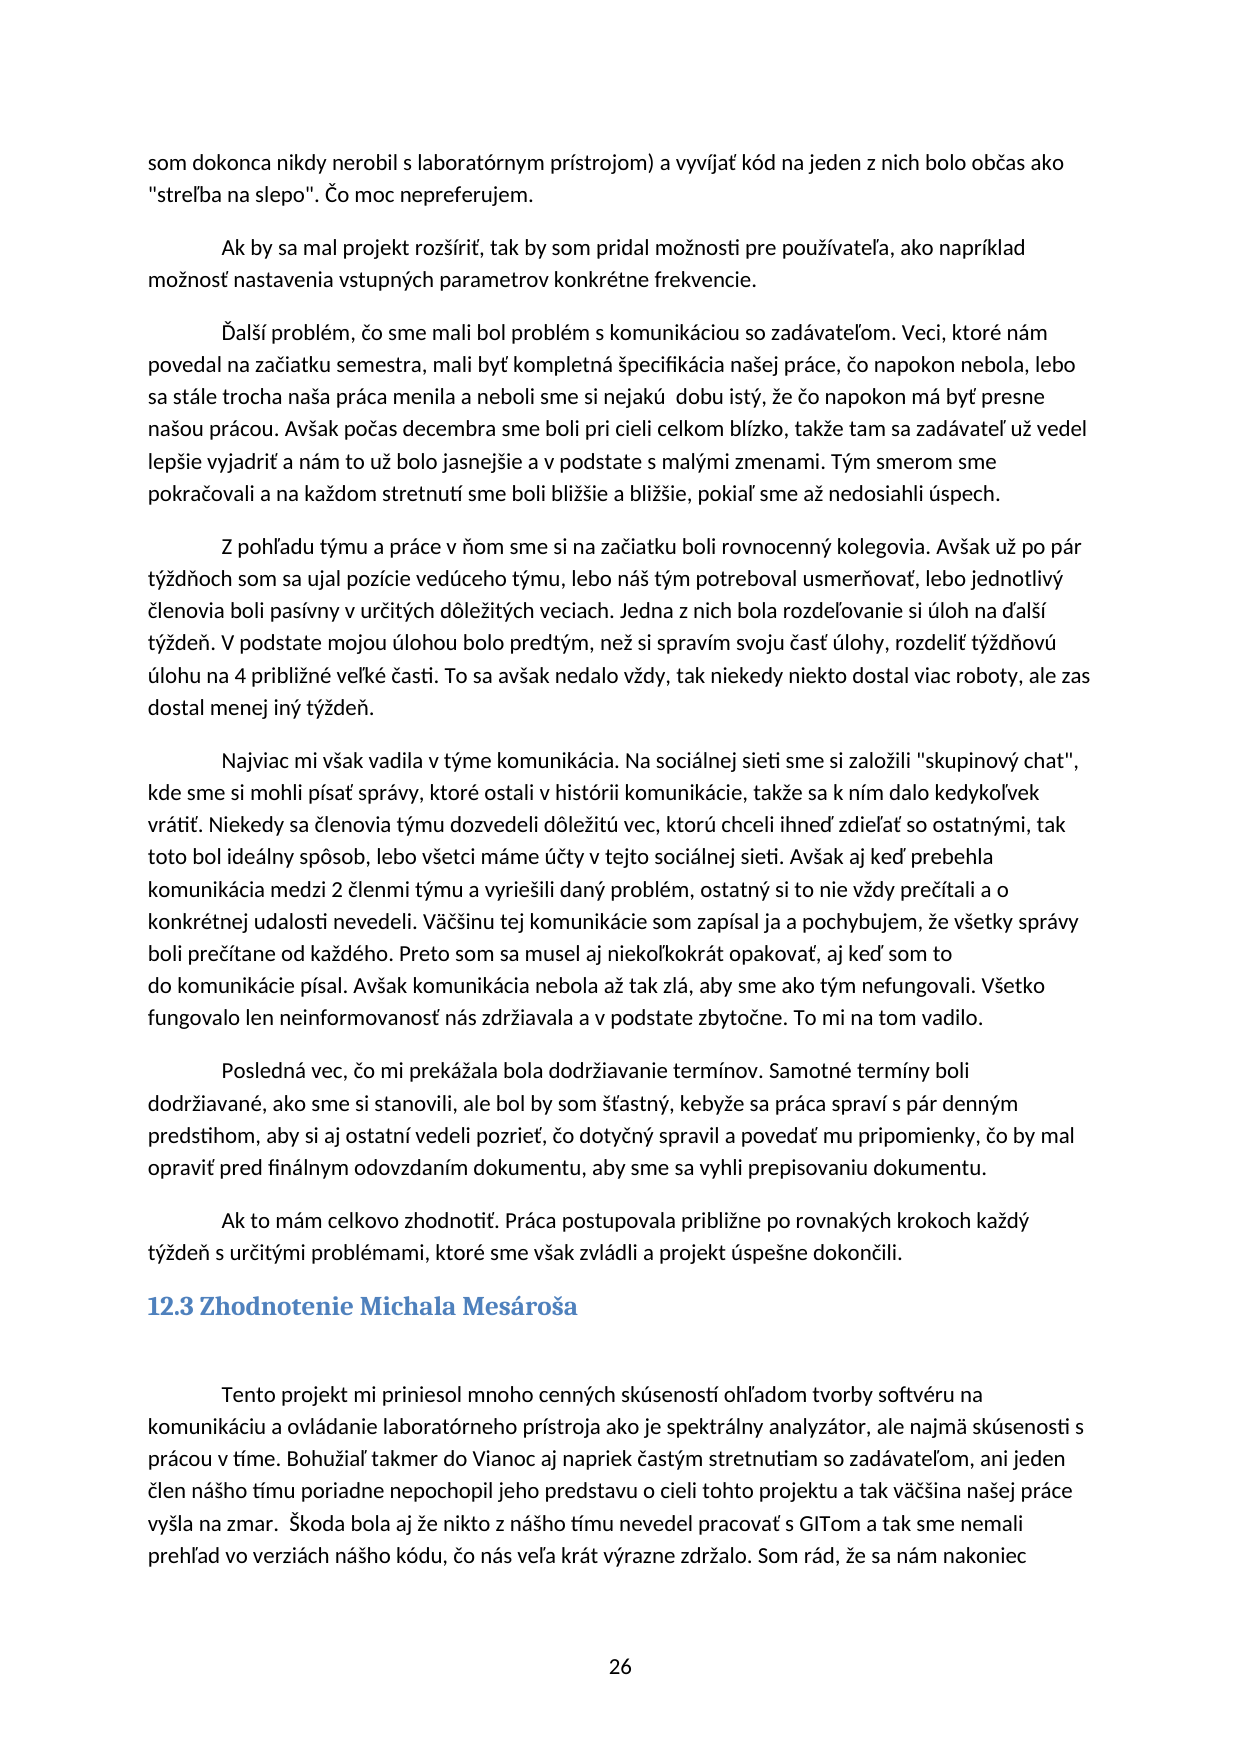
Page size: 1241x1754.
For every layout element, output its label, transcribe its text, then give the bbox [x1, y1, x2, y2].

text Ďalší problém, čo sme mali bol problém s komunikáciou so zadávateľom. Veci, ktoré nám povedal na začiatku semestra, mali byť kompletná špecifikácia našej práce, čo napokon nebola, lebo sa stále trocha naša práca menila a neboli sme si nejakú dobu istý, že čo napokon má byť presne našou prácou. Avšak počas decembra sme boli pri cieli celkom blízko, takže tam sa zadávateľ už vedel lepšie vyjadriť a nám to už bolo jasnejšie a v podstate s malými zmenami. Tým smerom sme pokračovali a na každom stretnutí sme boli bližšie a bližšie, pokiaľ sme až nedosiahli úspech. [148, 318, 1093, 507]
text Posledná vec, čo mi prekážala bola dodržiavanie termínov. Samotné termíny boli dodržiavané, ako sme si stanovili, ale bol by som šťastný, kebyže sa práca spraví s pár denným predstihom, aby si aj ostatní vedeli pozrieť, čo dotyčný spravil a povedať mu pripomienky, čo by mal opraviť pred finálnym odovzdaním dokumentu, aby sme sa vyhli prepisovaniu dokumentu. [148, 1056, 1093, 1181]
text Ak to mám celkovo zhodnotiť. Práca postupovala približne po rovnakých krokoch každý týždeň s určitými problémami, ktoré sme však zvládli a projekt úspešne dokončili. [148, 1206, 1093, 1266]
text Tento projekt mi priniesol mnoho cenných skúseností ohľadom tvorby softvéru na komunikáciu a ovládanie laboratórneho prístroja ako je spektrálny analyzátor, ale najmä skúsenosti s prácou v tíme. Bohužiaľ takmer do Vianoc aj napriek častým stretnutiam so zadávateľom, ani jeden člen nášho tímu poriadne nepochopil jeho predstavu o cieli tohto projektu a tak väčšina našej práce vyšla na zmar. Škoda bola aj že nikto z nášho tímu nevedel pracovať s GITom a tak sme nemali prehľad vo verziách nášho kódu, čo nás veľa krát výrazne zdržalo. Som rád, že sa nám nakoniec [148, 1380, 1093, 1569]
text Ak by sa mal projekt rozšíriť, tak by som pridal možnosti pre používateľa, ako napríklad možnosť nastavenia vstupných parametrov konkrétne frekvencie. [148, 233, 1093, 293]
text Najviac mi však vadila v týme komunikácia. Na sociálnej sieti sme si založili "skupinový chat", kde sme si mohli písať správy, ktoré ostali v histórii komunikácie, takže sa k ním dalo kedykoľvek vrátiť. Niekedy sa členovia týmu dozvedeli dôležitú vec, ktorú chceli ihneď zdieľať so ostatnými, tak toto bol ideálny spôsob, lebo všetci máme účty v tejto sociálnej sieti. Avšak aj keď prebehla komunikácia medzi 2 členmi týmu a vyriešili daný problém, ostatný si to nie vždy prečítali a o konkrétnej udalosti nevedeli. Väčšinu tej komunikácie som zapísal ja a pochybujem, že všetky správy boli prečítane od každého. Preto som sa musel aj niekoľkokrát opakovať, aj keď som to do komunikácie písal. Avšak komunikácia nebola až tak zlá, aby sme ako tým nefungovali. Všetko fungovalo len neinformovanosť nás zdržiavala a v podstate zbytočne. To mi na tom vadilo. [148, 746, 1093, 1031]
subtitle 12.3 Zhodnotenie Michala Mesároša [148, 1291, 1093, 1322]
text som dokonca nikdy nerobil s laboratórnym prístrojom) a vyvíjať kód na jeden z nich bolo občas ako "streľba na slepo". Čo moc nepreferujem. [148, 148, 1093, 208]
text Z pohľadu týmu a práce v ňom sme si na začiatku boli rovnocenný kolegovia. Avšak už po pár týždňoch som sa ujal pozície vedúceho týmu, lebo náš tým potreboval usmerňovať, lebo jednotlivý členovia boli pasívny v určitých dôležitých veciach. Jedna z nich bola rozdeľovanie si úloh na ďalší týždeň. V podstate mojou úlohou bolo predtým, než si spravím svoju časť úlohy, rozdeliť týždňovú úlohu na 4 približné veľké časti. To sa avšak nedalo vždy, tak niekedy niekto dostal viac roboty, ale zas dostal menej iný týždeň. [148, 532, 1093, 721]
